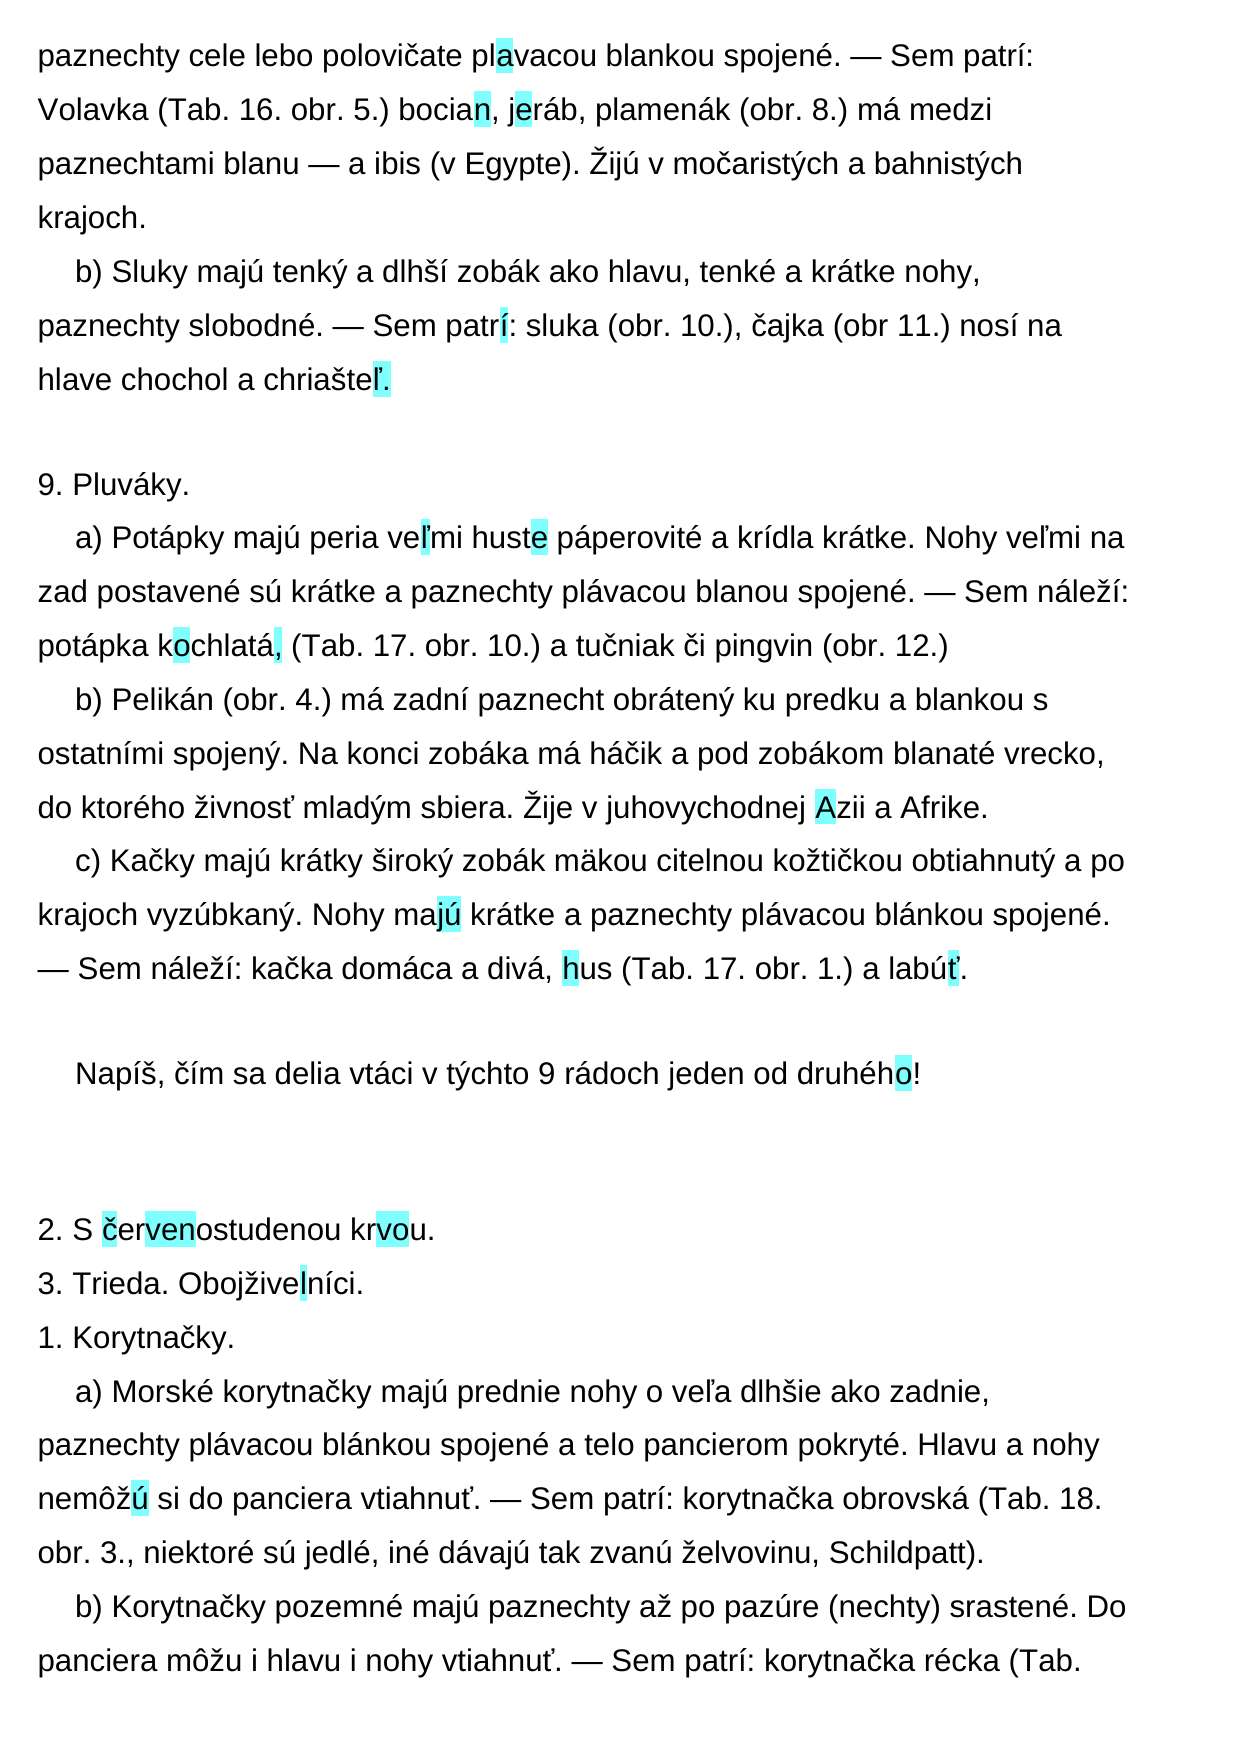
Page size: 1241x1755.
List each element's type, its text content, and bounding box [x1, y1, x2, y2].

text b) Pelikán (obr. 4.) má zadní paznecht obrátený ku predku a blankou s ostatními spojený. Na konci zobáka má háčik a pod zobákom blanaté vrecko, do ktorého živnosť mladým sbiera. Žije v juhovychodnej Azii a Afrike. [37, 681, 1130, 824]
text paznechty cele lebo polovičate plavacou blankou spojené. — Sem patrí: Volavka (Tab. 16. obr. 5.) bocian, jeráb, plamenák (obr. 8.) má medzi paznechtami blanu — a ibis (v Egypte). Žijú v močaristých a bahnistých krajoch. [37, 37, 1130, 235]
subtitle 9. Pluváky. [37, 466, 1130, 501]
text b) Sluky majú tenký a dlhší zobák ako hlavu, tenké a krátke nohy, paznechty slobodné. — Sem patrí: sluka (obr. 10.), čajka (obr 11.) nosí na hlave chochol a chriašteľ. [37, 253, 1130, 397]
subtitle 1. Korytnačky. [37, 1319, 1130, 1355]
text a) Potápky majú peria veľmi huste páperovité a krídla krátke. Nohy veľmi na zad postavené sú krátke a paznechty plávacou blanou spojené. — Sem náleží: potápka kochlatá, (Tab. 17. obr. 10.) a tučniak či pingvin (obr. 12.) [37, 519, 1130, 663]
subtitle 3. Trieda. Obojživelníci. [37, 1265, 1130, 1301]
text b) Korytnačky pozemné majú paznechty až po pazúre (nechty) srastené. Do panciera môžu i hlavu i nohy vtiahnuť. — Sem patrí: korytnačka récka (Tab. [37, 1588, 1130, 1678]
text Napíš, čím sa delia vtáci v týchto 9 rádoch jeden od druhého! [37, 1055, 1130, 1091]
text c) Kačky majú krátky široký zobák mäkou citelnou kožtičkou obtiahnutý a po krajoch vyzúbkaný. Nohy majú krátke a paznechty plávacou blánkou spojené. — Sem náleží: kačka domáca a divá, hus (Tab. 17. obr. 1.) a labúť. [37, 842, 1130, 986]
text a) Morské korytnačky majú prednie nohy o veľa dlhšie ako zadnie, paznechty plávacou blánkou spojené a telo pancierom pokryté. Hlavu a nohy nemôžú si do panciera vtiahnuť. — Sem patrí: korytnačka obrovská (Tab. 18. obr. 3., niektoré sú jedlé, iné dávajú tak zvanú želvovinu, Schildpatt). [37, 1373, 1130, 1570]
text 2. S červenostudenou krvou. [37, 1211, 1130, 1247]
